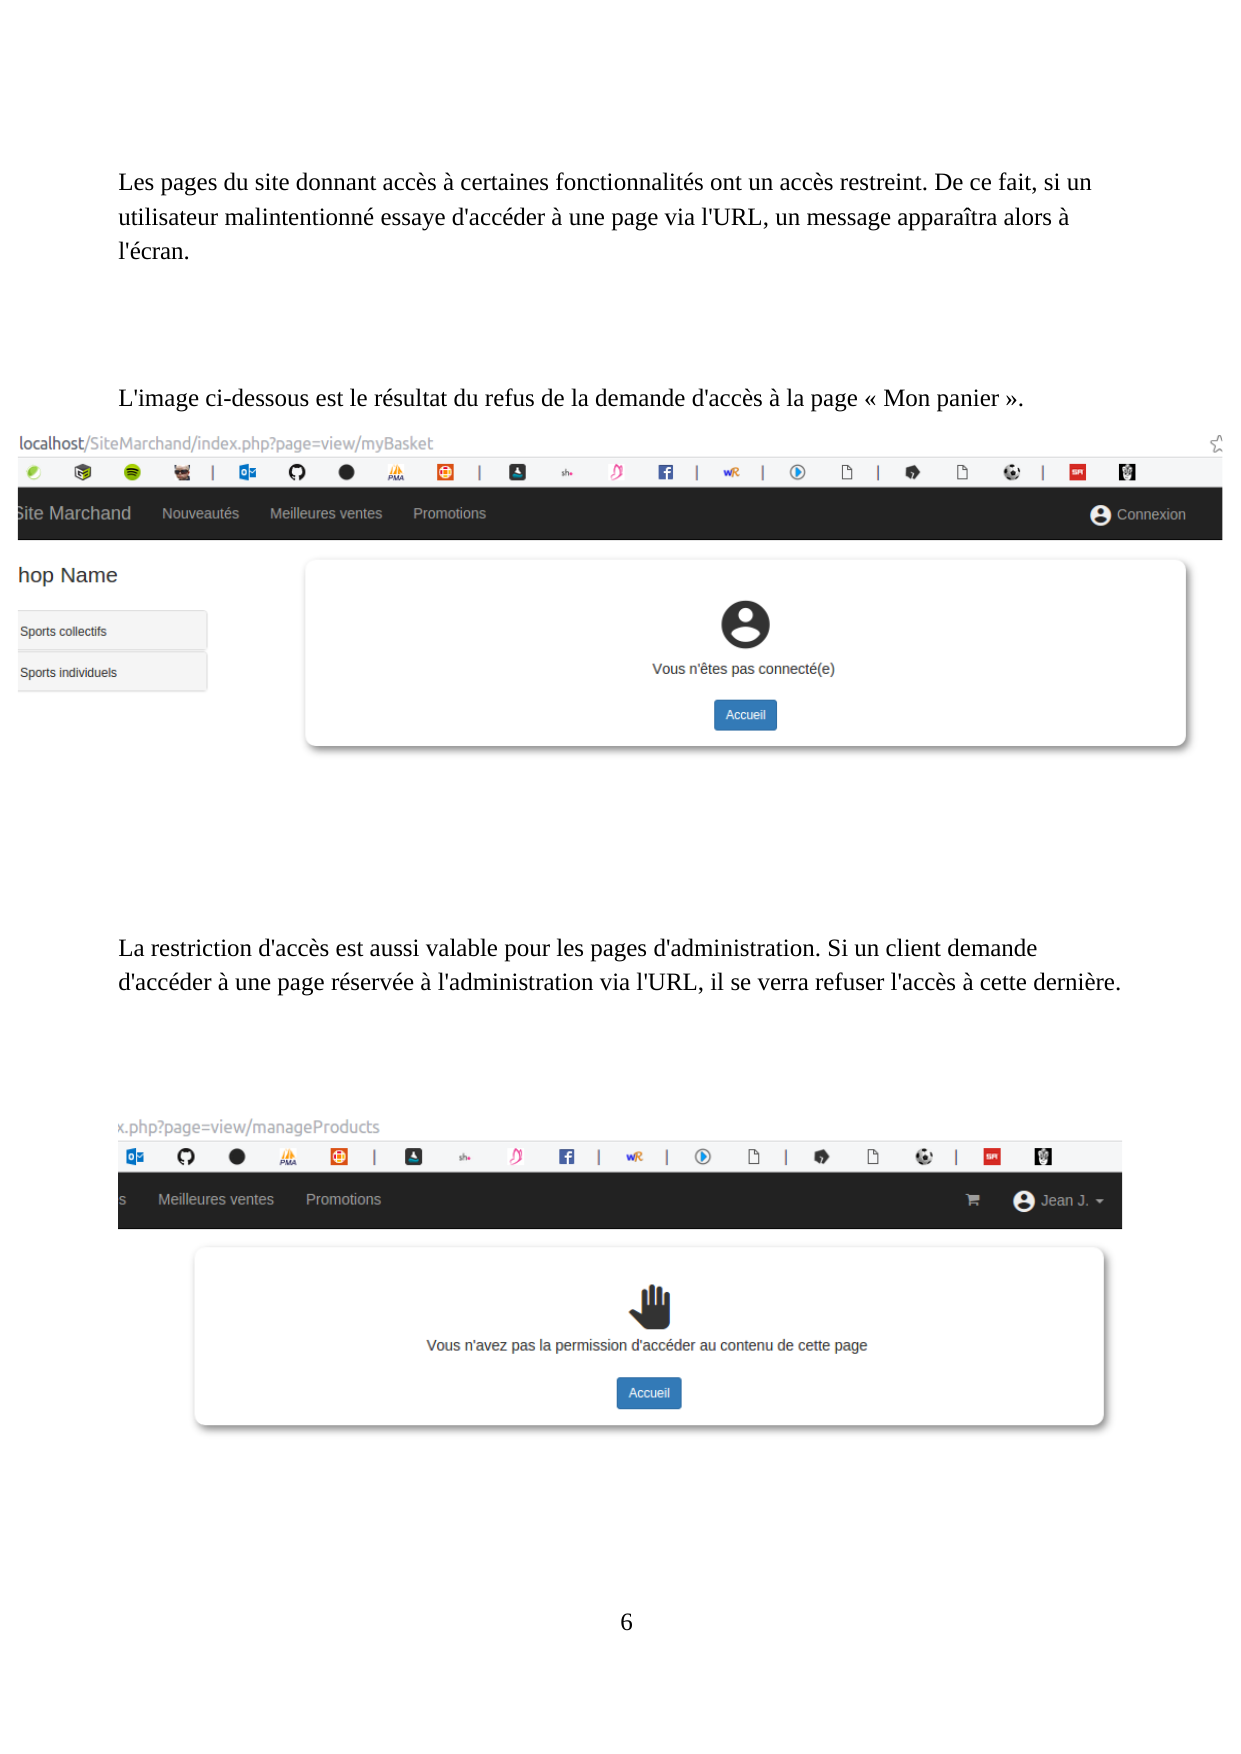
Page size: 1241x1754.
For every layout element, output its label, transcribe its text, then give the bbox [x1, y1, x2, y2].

picture [118, 1114, 1123, 1470]
text Les pages du site donnant accès à certaines fonctionnalités ont un accès restreint. De ce fait, si un utilisateur malintentionné essaye d'accéder à une page via l'URL, un message apparaîtra alors à l'écran. [118, 167, 1122, 265]
text L'image ci-dessous est le résultat du refus de la demande d'accès à la page « Mon panier ». [118, 383, 1122, 412]
picture [17, 432, 1223, 780]
text La restriction d'accès est aussi valable pour les pages d'administration. Si un client demande d'accéder à une page réservée à l'administration via l'URL, il se verra refuser l'accès à cette dernière. [118, 933, 1122, 996]
